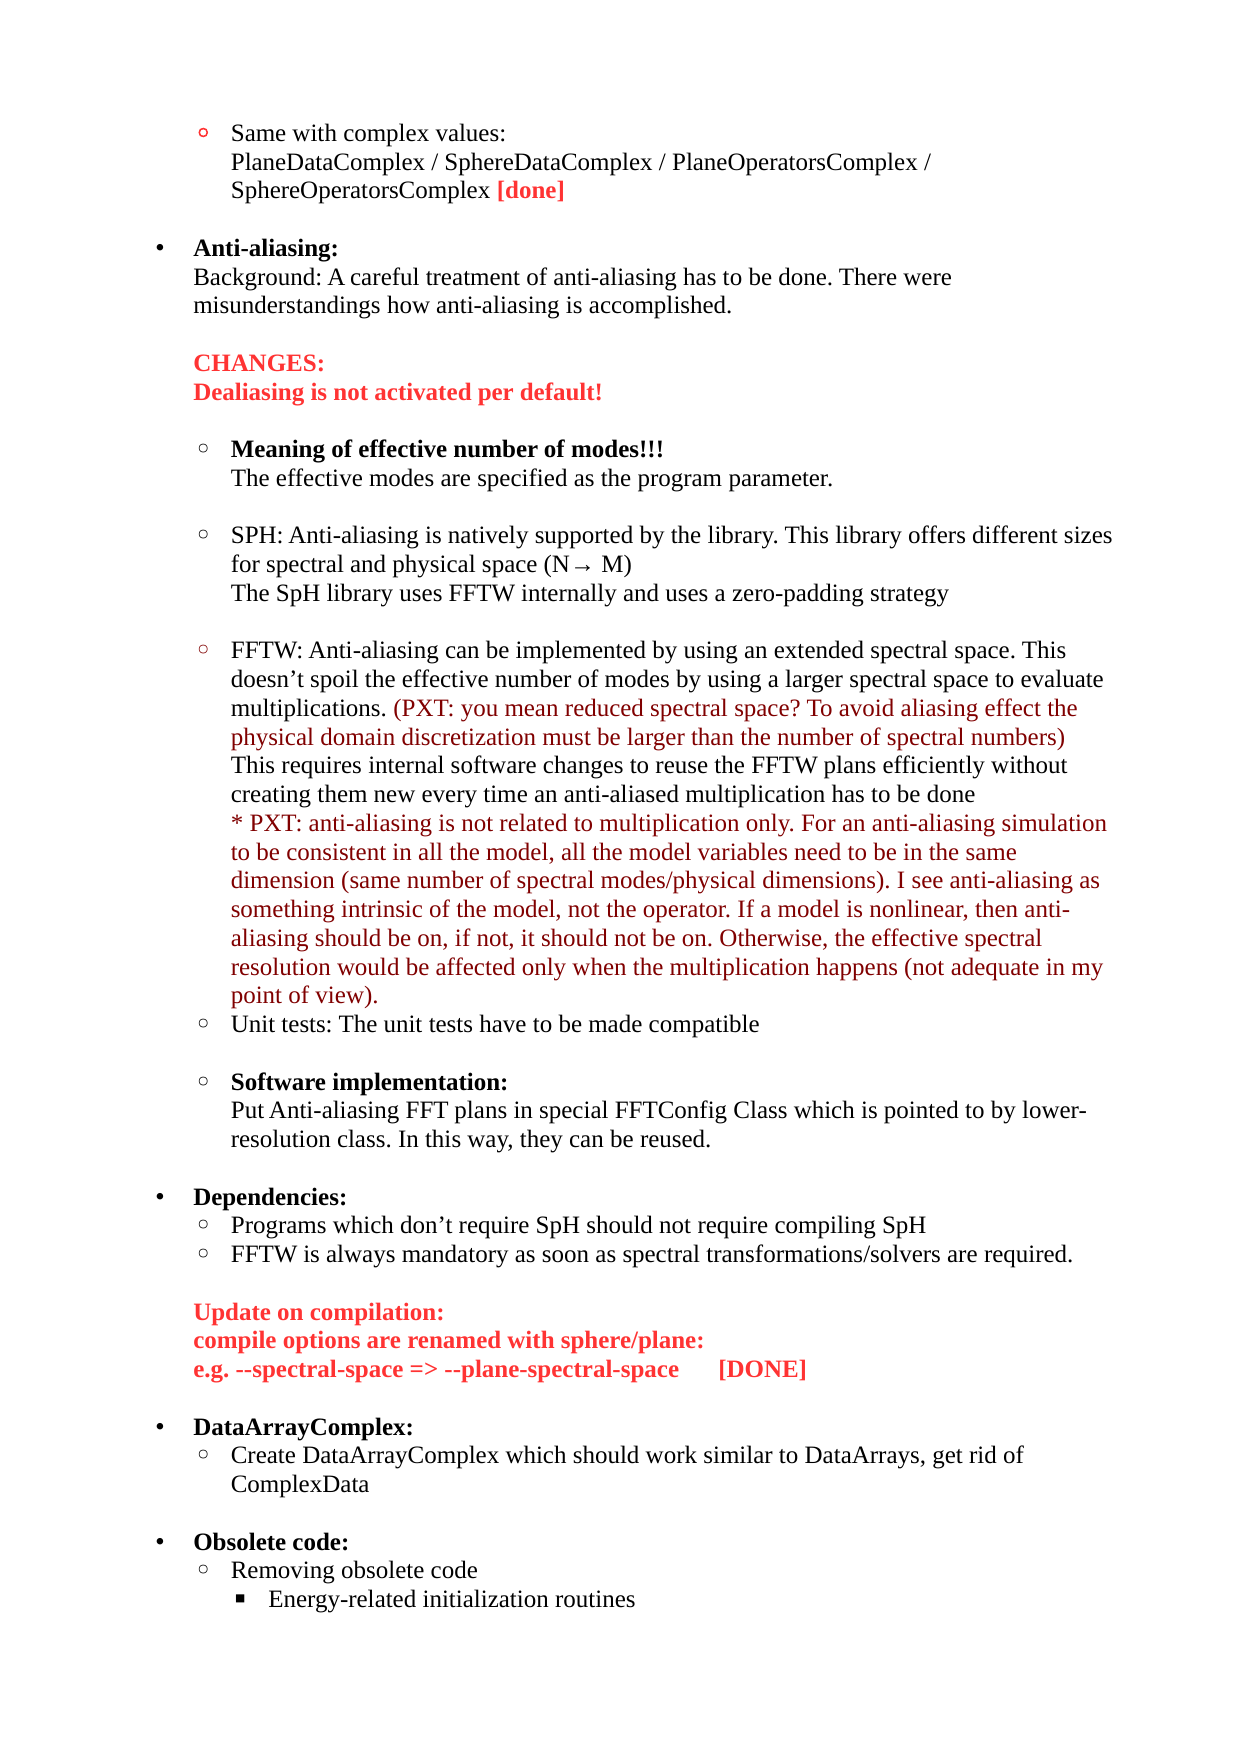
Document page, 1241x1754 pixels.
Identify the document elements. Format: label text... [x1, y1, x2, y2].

list Meaning of effective number of modes!!! The effective modes are specified as the program parameter. [193, 434, 1122, 521]
list Energy-related initialization routines [231, 1584, 1122, 1613]
list Dependencies: [156, 1182, 1122, 1211]
list Software implementation: Put Anti-aliasing FFT plans in special FFTConfig Class which is pointed to by lower-resolution class. In this way, they can be reused. [193, 1067, 1122, 1153]
list Dealiasing is not activated per default! [156, 377, 1122, 434]
list DataArrayComplex: [156, 1412, 1122, 1441]
list Removing obsolete code [193, 1556, 1122, 1584]
list Create DataArrayComplex which should work similar to DataArrays, get rid of ComplexData [193, 1441, 1122, 1527]
list CHANGES: [156, 348, 1122, 377]
text Update on compilation: [118, 1297, 1122, 1326]
list Anti-aliasing: Background: A careful treatment of anti-aliasing has to be done. There were misunderstandings how anti-aliasing is accomplished. [156, 233, 1122, 319]
list FFTW is always mandatory as soon as spectral transformations/solvers are required. [193, 1239, 1122, 1268]
text compile options are renamed with sphere/plane: e.g. --spectral-space => --plane-spectral-space [DONE] [118, 1326, 1122, 1383]
list Programs which don’t require SpH should not require compiling SpH [193, 1211, 1122, 1239]
list FFTW: Anti-aliasing can be implemented by using an extended spectral space. This doesn’t spoil the effective number of modes by using a larger spectral space to evaluate multiplications. (PXT: you mean reduced spectral space? To avoid aliasing effect the physical domain discretization must be larger than the number of spectral numbers) This requires internal software changes to reuse the FFTW plans efficiently without creating them new every time an anti-aliased multiplication has to be done * PXT: anti-aliasing is not related to multiplication only. For an anti-aliasing simulation to be consistent in all the model, all the model variables need to be in the same dimension (same number of spectral modes/physical dimensions). I see anti-aliasing as something intrinsic of the model, not the operator. If a model is nonlinear, then anti-aliasing should be on, if not, it should not be on. Otherwise, the effective spectral resolution would be affected only when the multiplication happens (not adequate in my point of view). [193, 636, 1122, 1009]
list Same with complex values: PlaneDataComplex / SphereDataComplex / PlaneOperatorsComplex / SphereOperatorsComplex [done] [193, 118, 1122, 204]
list Obsolete code: [156, 1527, 1122, 1556]
list Unit tests: The unit tests have to be made compatible [193, 1009, 1122, 1067]
list SPH: Anti-aliasing is natively supported by the library. This library offers different sizes for spectral and physical space (N→ M) The SpH library uses FFTW internally and uses a zero-padding strategy [193, 521, 1122, 636]
